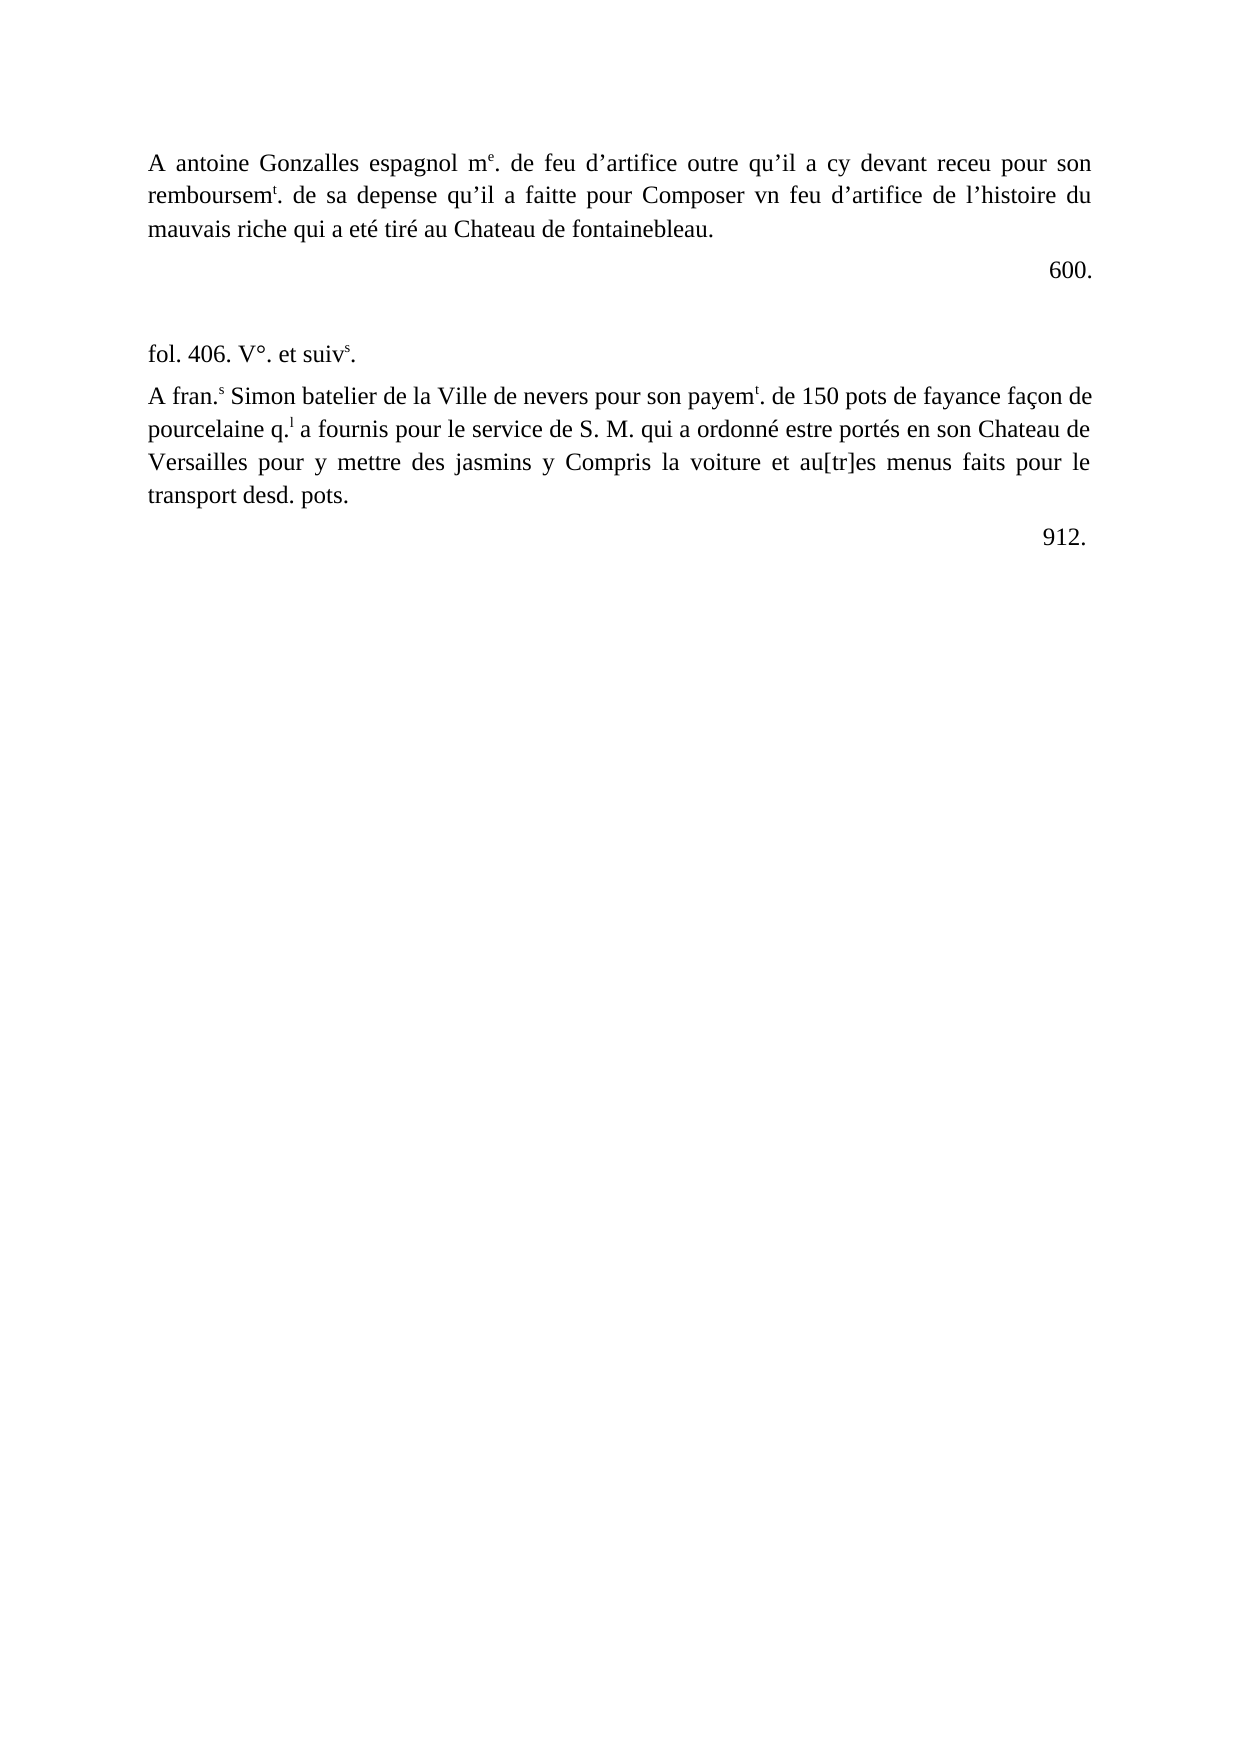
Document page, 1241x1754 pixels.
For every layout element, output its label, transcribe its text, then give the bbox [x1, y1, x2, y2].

text fol. 406. V°. et suivs. [148, 339, 1093, 368]
text 600. [148, 256, 1093, 284]
text A antoine Gonzalles espagnol me. de feu d’artifice outre qu’il a cy devant receu pour son remboursemt. de sa depense qu’il a faitte pour Composer vn feu d’artifice de l’histoire du mauvais riche qui a eté tiré au Chateau de fontainebleau. [148, 148, 1093, 242]
text 912. [148, 522, 1093, 551]
text A fran.s Simon batelier de la Ville de nevers pour son payemt. de 150 pots de fayance façon de pourcelaine q.l a fournis pour le service de S. M. qui a ordonné estre portés en son Chateau de Versailles pour y mettre des jasmins y Compris la voiture et au[tr]es menus faits pour le transport desd. pots. [148, 381, 1093, 509]
